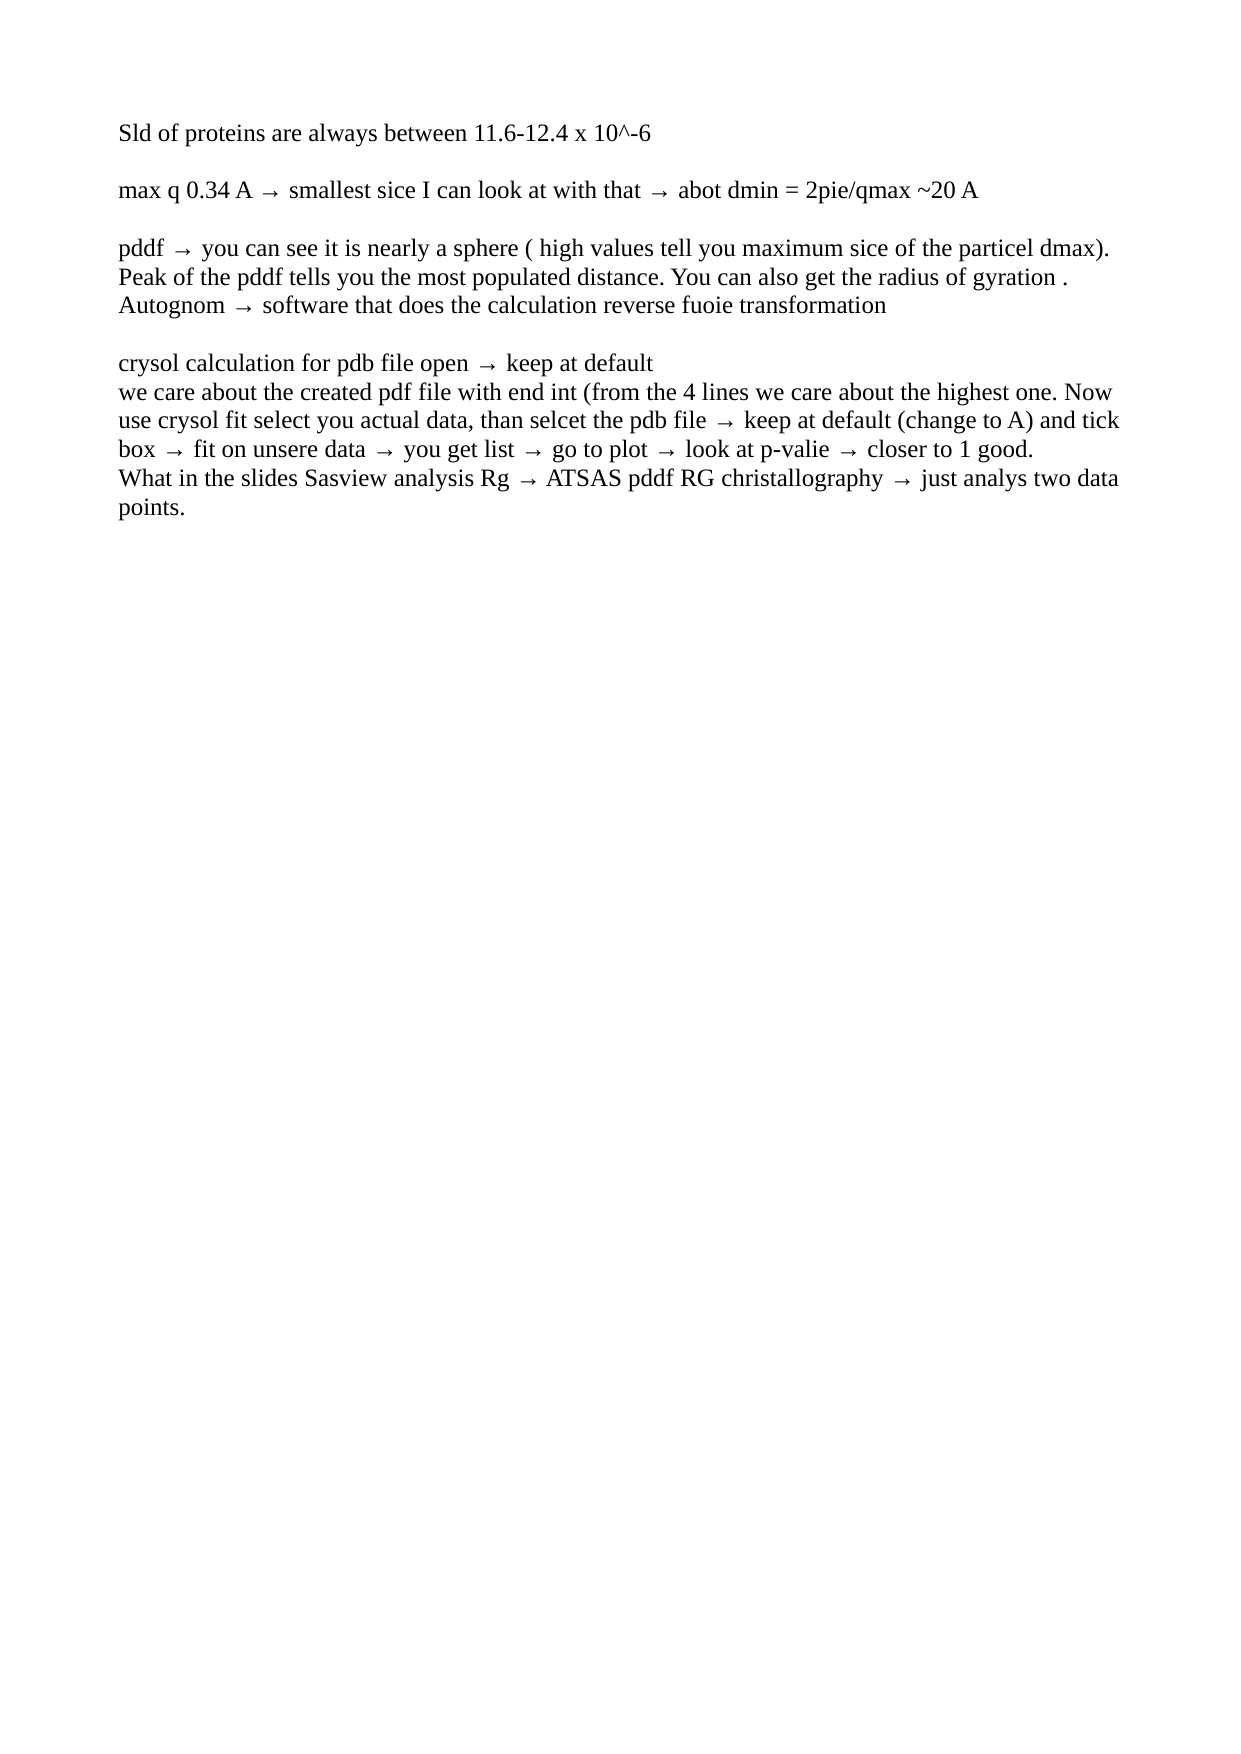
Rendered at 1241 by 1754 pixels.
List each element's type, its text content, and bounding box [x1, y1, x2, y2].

text What in the slides Sasview analysis Rg → ATSAS pddf RG christallography → just analys two data points. [118, 463, 1122, 521]
text we care about the created pdf file with end int (from the 4 lines we care about the highest one. Now use crysol fit select you actual data, than selcet the pdb file → keep at default (change to A) and tick box → fit on unsere data → you get list → go to plot → look at p-valie → closer to 1 good. [118, 377, 1122, 463]
text max q 0.34 A → smallest sice I can look at with that → abot dmin = 2pie/qmax ~20 A [118, 176, 1122, 204]
text Sld of proteins are always between 11.6-12.4 x 10^-6 [118, 118, 1122, 147]
text crysol calculation for pdb file open → keep at default [118, 348, 1122, 377]
text Autognom → software that does the calculation reverse fuoie transformation [118, 291, 1122, 319]
text pddf → you can see it is nearly a sphere ( high values tell you maximum sice of the particel dmax). Peak of the pddf tells you the most populated distance. You can also get the radius of gyration . [118, 233, 1122, 291]
